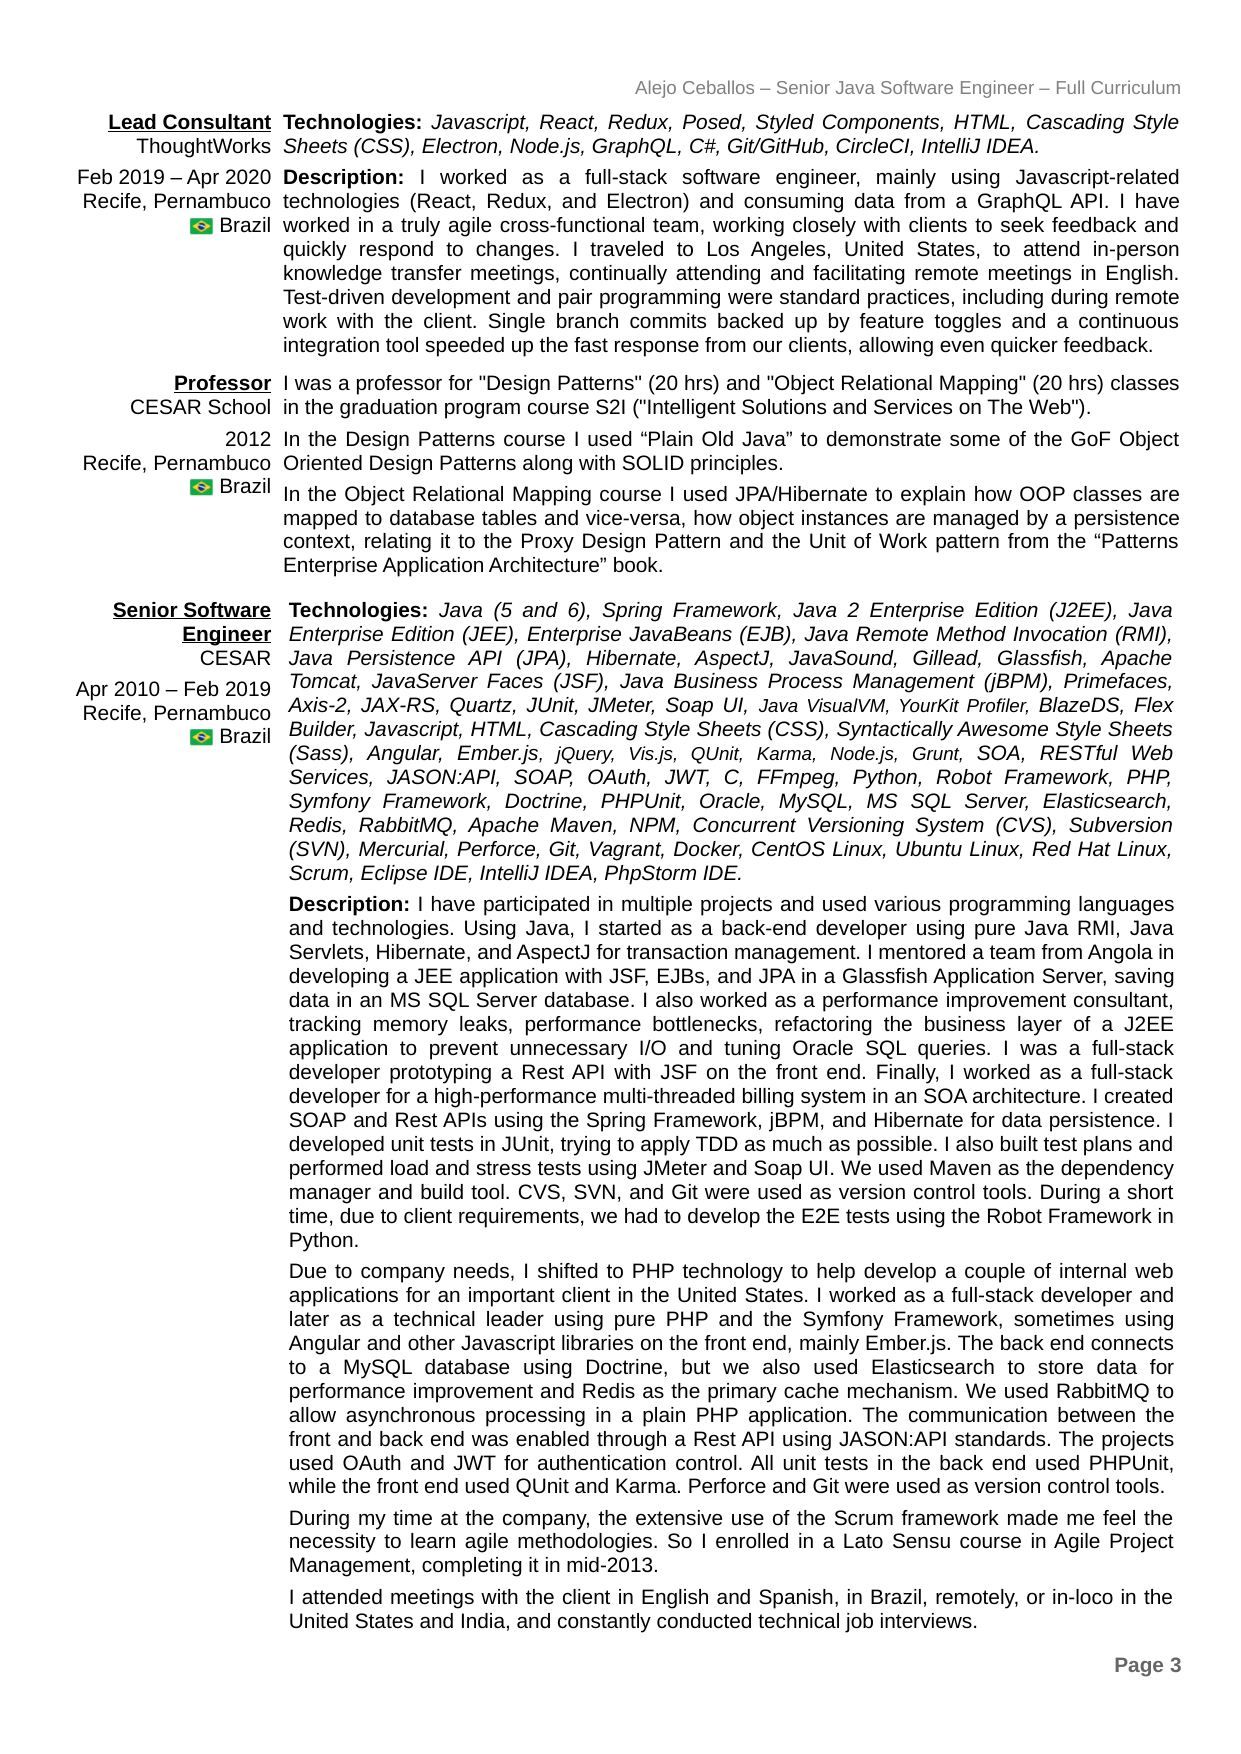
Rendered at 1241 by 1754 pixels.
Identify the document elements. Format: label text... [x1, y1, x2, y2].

table_cell [59, 577, 1181, 592]
table_cell Professor CESAR School 2012 Recife, Pernambuco Brazil [59, 371, 271, 577]
picture [188, 216, 214, 236]
table_cell Technologies: Java (5 and 6), Spring Framework, Java 2 Enterprise Edition (J2EE), Java Enterprise Edition (JEE), Enterprise JavaBeans (EJB), Java Remote Method Invocation (RMI), Java Persistence API (JPA), Hibernate, AspectJ, JavaSound, Gillead, Glassfish, Apache Tomcat, JavaServer Faces (JSF), Java Business Process Management (jBPM), Primefaces, Axis-2, JAX-RS, Quartz, JUnit, JMeter, Soap UI, Java VisualVM, YourKit Profiler, BlazeDS, Flex Builder, Javascript, HTML, Cascading Style Sheets (CSS), Syntactically Awesome Style Sheets (Sass), Angular, Ember.js, jQuery, Vis.js, QUnit, Karma, Node.js, Grunt, SOA, RESTful Web Services, JASON:API, SOAP, OAuth, JWT, C, FFmpeg, Python, Robot Framework, PHP, Symfony Framework, Doctrine, PHPUnit, Oracle, MySQL, MS SQL Server, Elasticsearch, Redis, RabbitMQ, Apache Maven, NPM, Concurrent Versioning System (CVS), Subversion (SVN), Mercurial, Perforce, Git, Vagrant, Docker, CentOS Linux, Ubuntu Linux, Red Hat Linux, Scrum, Eclipse IDE, IntelliJ IDEA, PhpStorm IDE. Description: I have participated in multiple projects and used various programming languages and technologies. Using Java, I started as a back-end developer using pure Java RMI, Java Servlets, Hibernate, and AspectJ for transaction management. I mentored a team from Angola in developing a JEE application with JSF, EJBs, and JPA in a Glassfish Application Server, saving data in an MS SQL Server database. I also worked as a performance improvement consultant, tracking memory leaks, performance bottlenecks, refactoring the business layer of a J2EE application to prevent unnecessary I/O and tuning Oracle SQL queries. I was a full-stack developer prototyping a Rest API with JSF on the front end. Finally, I worked as a full-stack developer for a high-performance multi-threaded billing system in an SOA architecture. I created SOAP and Rest APIs using the Spring Framework, jBPM, and Hibernate for data persistence. I developed unit tests in JUnit, trying to apply TDD as much as possible. I also built test plans and performed load and stress tests using JMeter and Soap UI. We used Maven as the dependency manager and build tool. CVS, SVN, and Git were used as version control tools. During a short time, due to client requirements, we had to develop the E2E tests using the Robot Framework in Python. Due to company needs, I shifted to PHP technology to help develop a couple of internal web applications for an important client in the United States. I worked as a full-stack developer and later as a technical leader using pure PHP and the Symfony Framework, sometimes using Angular and other Javascript libraries on the front end, mainly Ember.js. The back end connects to a MySQL database using Doctrine, but we also used Elasticsearch to store data for performance improvement and Redis as the primary cache mechanism. We used RabbitMQ to allow asynchronous processing in a plain PHP application. The communication between the front and back end was enabled through a Rest API using JASON:API standards. The projects used OAuth and JWT for authentication control. All unit tests in the back end used PHPUnit, while the front end used QUnit and Karma. Perforce and Git were used as version control tools. During my time at the company, the extensive use of the Scrum framework made me feel the necessity to learn agile methodologies. So I enrolled in a Lato Sensu course in Agile Project Management, completing it in mid-2013. I attended meetings with the client in English and Spanish, in Brazil, remotely, or in-loco in the United States and India, and constantly conducted technical job interviews. [283, 592, 1181, 1638]
table_cell Lead Consultant ThoughtWorks Feb 2019 – Apr 2020 Recife, Pernambuco Brazil [59, 110, 271, 357]
table_cell I was a professor for "Design Patterns" (20 hrs) and "Object Relational Mapping" (20 hrs) classes in the graduation program course S2I ("Intelligent Solutions and Services on The Web"). In the Design Patterns course I used “Plain Old Java” to demonstrate some of the GoF Object Oriented Design Patterns along with SOLID principles. In the Object Relational Mapping course I used JPA/Hibernate to explain how OOP classes are mapped to database tables and vice-versa, how object instances are managed by a persistence context, relating it to the Proxy Design Pattern and the Unit of Work pattern from the “Patterns Enterprise Application Architecture” book. [283, 371, 1181, 577]
table_cell [271, 592, 283, 1638]
table_cell Technologies: Javascript, React, Redux, Posed, Styled Components, HTML, Cascading Style Sheets (CSS), Electron, Node.js, GraphQL, C#, Git/GitHub, CircleCI, IntelliJ IDEA. Description: I worked as a full-stack software engineer, mainly using Javascript-related technologies (React, Redux, and Electron) and consuming data from a GraphQL API. I have worked in a truly agile cross-functional team, working closely with clients to seek feedback and quickly respond to changes. I traveled to Los Angeles, United States, to attend in-person knowledge transfer meetings, continually attending and facilitating remote meetings in English. Test-driven development and pair programming were standard practices, including during remote work with the client. Single branch commits backed up by feature toggles and a continuous integration tool speeded up the fast response from our clients, allowing even quicker feedback. [283, 110, 1181, 357]
picture [188, 727, 214, 747]
table_cell [59, 357, 1181, 371]
picture [188, 477, 214, 497]
table_cell [271, 110, 283, 357]
table_cell [271, 371, 283, 577]
table_cell Senior Software Engineer CESAR Apr 2010 – Feb 2019 Recife, Pernambuco Brazil [59, 592, 271, 1638]
